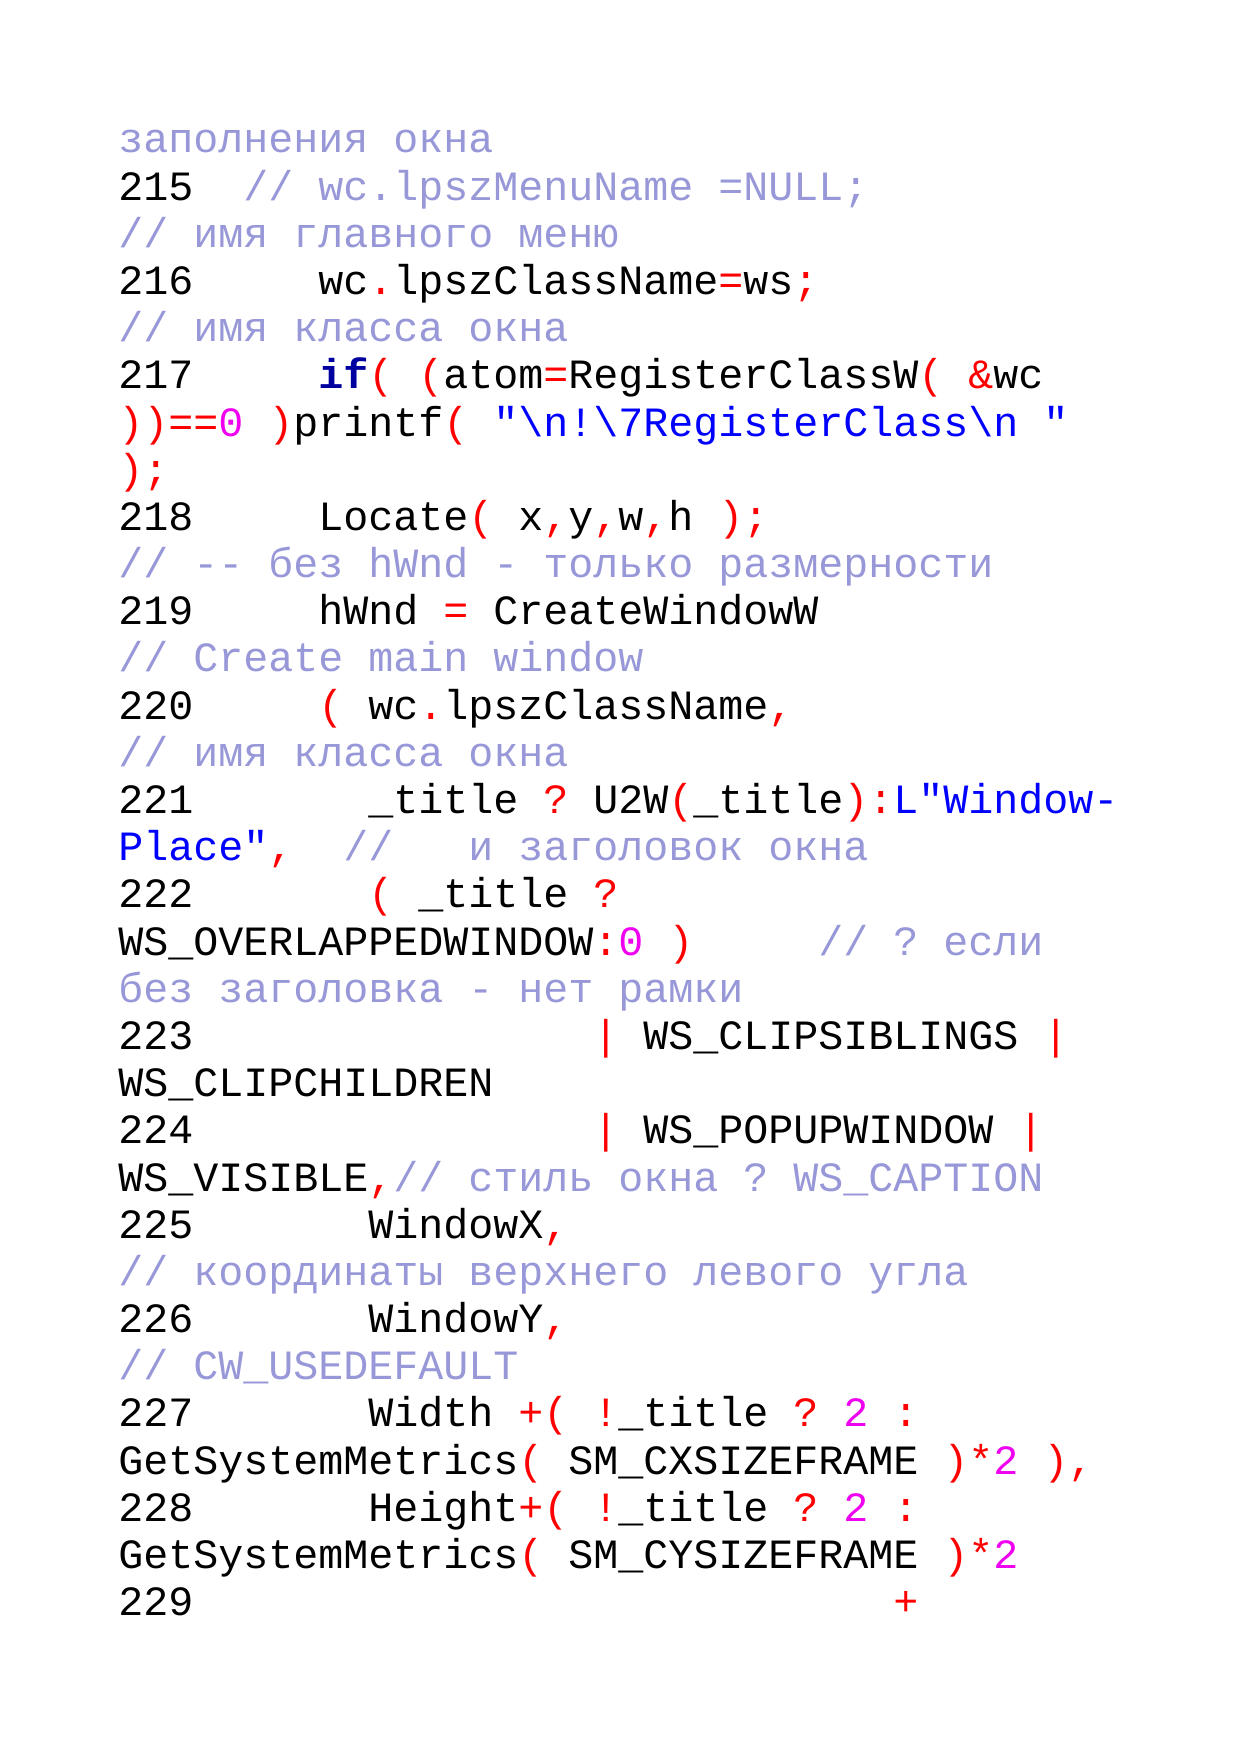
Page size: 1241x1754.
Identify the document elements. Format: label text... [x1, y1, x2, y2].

subtitle 218 Locate( x,y,w,h ); // -- без hWnd - только размерности [118, 496, 1122, 590]
subtitle 225 WindowX, // координаты верхнего левого угла [118, 1203, 1122, 1298]
subtitle 229 + GetSystemMetrics( SM_CYCAPTION ) ), [118, 1581, 1122, 1628]
subtitle 220 ( wc.lpszClassName, // имя класса окна [118, 684, 1122, 779]
subtitle 224 | WS_POPUPWINDOW | WS_VISIBLE,// стиль окна ? WS_CAPTION [118, 1109, 1122, 1203]
subtitle 227 Width +( !_title ? 2 : GetSystemMetrics( SM_CXSIZEFRAME )*2 ), [793, 1392, 1122, 1487]
subtitle 222 ( _title ? WS_OVERLAPPEDWINDOW:0 ) // ? если без заголовка - нет рамки [118, 873, 1122, 1015]
subtitle 228 Height+( !_title ? 2 : GetSystemMetrics( SM_CYSIZEFRAME )*2 [793, 1487, 1122, 1581]
subtitle 228 Height+( !_title ? 2 : GetSystemMetrics( SM_CYSIZEFRAME )*2 [518, 1487, 618, 1581]
subtitle 227 Width +( !_title ? 2 : GetSystemMetrics( SM_CXSIZEFRAME )*2 ), [118, 1392, 368, 1439]
subtitle 228 Height+( !_title ? 2 : GetSystemMetrics( SM_CYSIZEFRAME )*2 [118, 1487, 368, 1534]
subtitle заполнения окна [118, 118, 1122, 165]
subtitle 223 | WS_CLIPSIBLINGS | WS_CLIPCHILDREN [118, 1015, 1122, 1109]
subtitle 216 wc.lpszClassName=ws; // имя класса окна [118, 260, 1122, 354]
subtitle 226 WindowY, // CW_USEDEFAULT [118, 1298, 1122, 1392]
subtitle 217 if( (atom=RegisterClassW( &wc ))==0 )printf( "\n!\7RegisterClass\n " ); [118, 354, 1122, 496]
subtitle 215 // wc.lpszMenuName =NULL; // имя главного меню [118, 165, 1122, 260]
subtitle 221 _title ? U2W(_title):L"Window-Place", // и заголовок окна [118, 779, 1122, 873]
subtitle 227 Width +( !_title ? 2 : GetSystemMetrics( SM_CXSIZEFRAME )*2 ), [518, 1392, 618, 1487]
subtitle 219 hWnd = CreateWindowW // Create main window [118, 590, 1122, 684]
